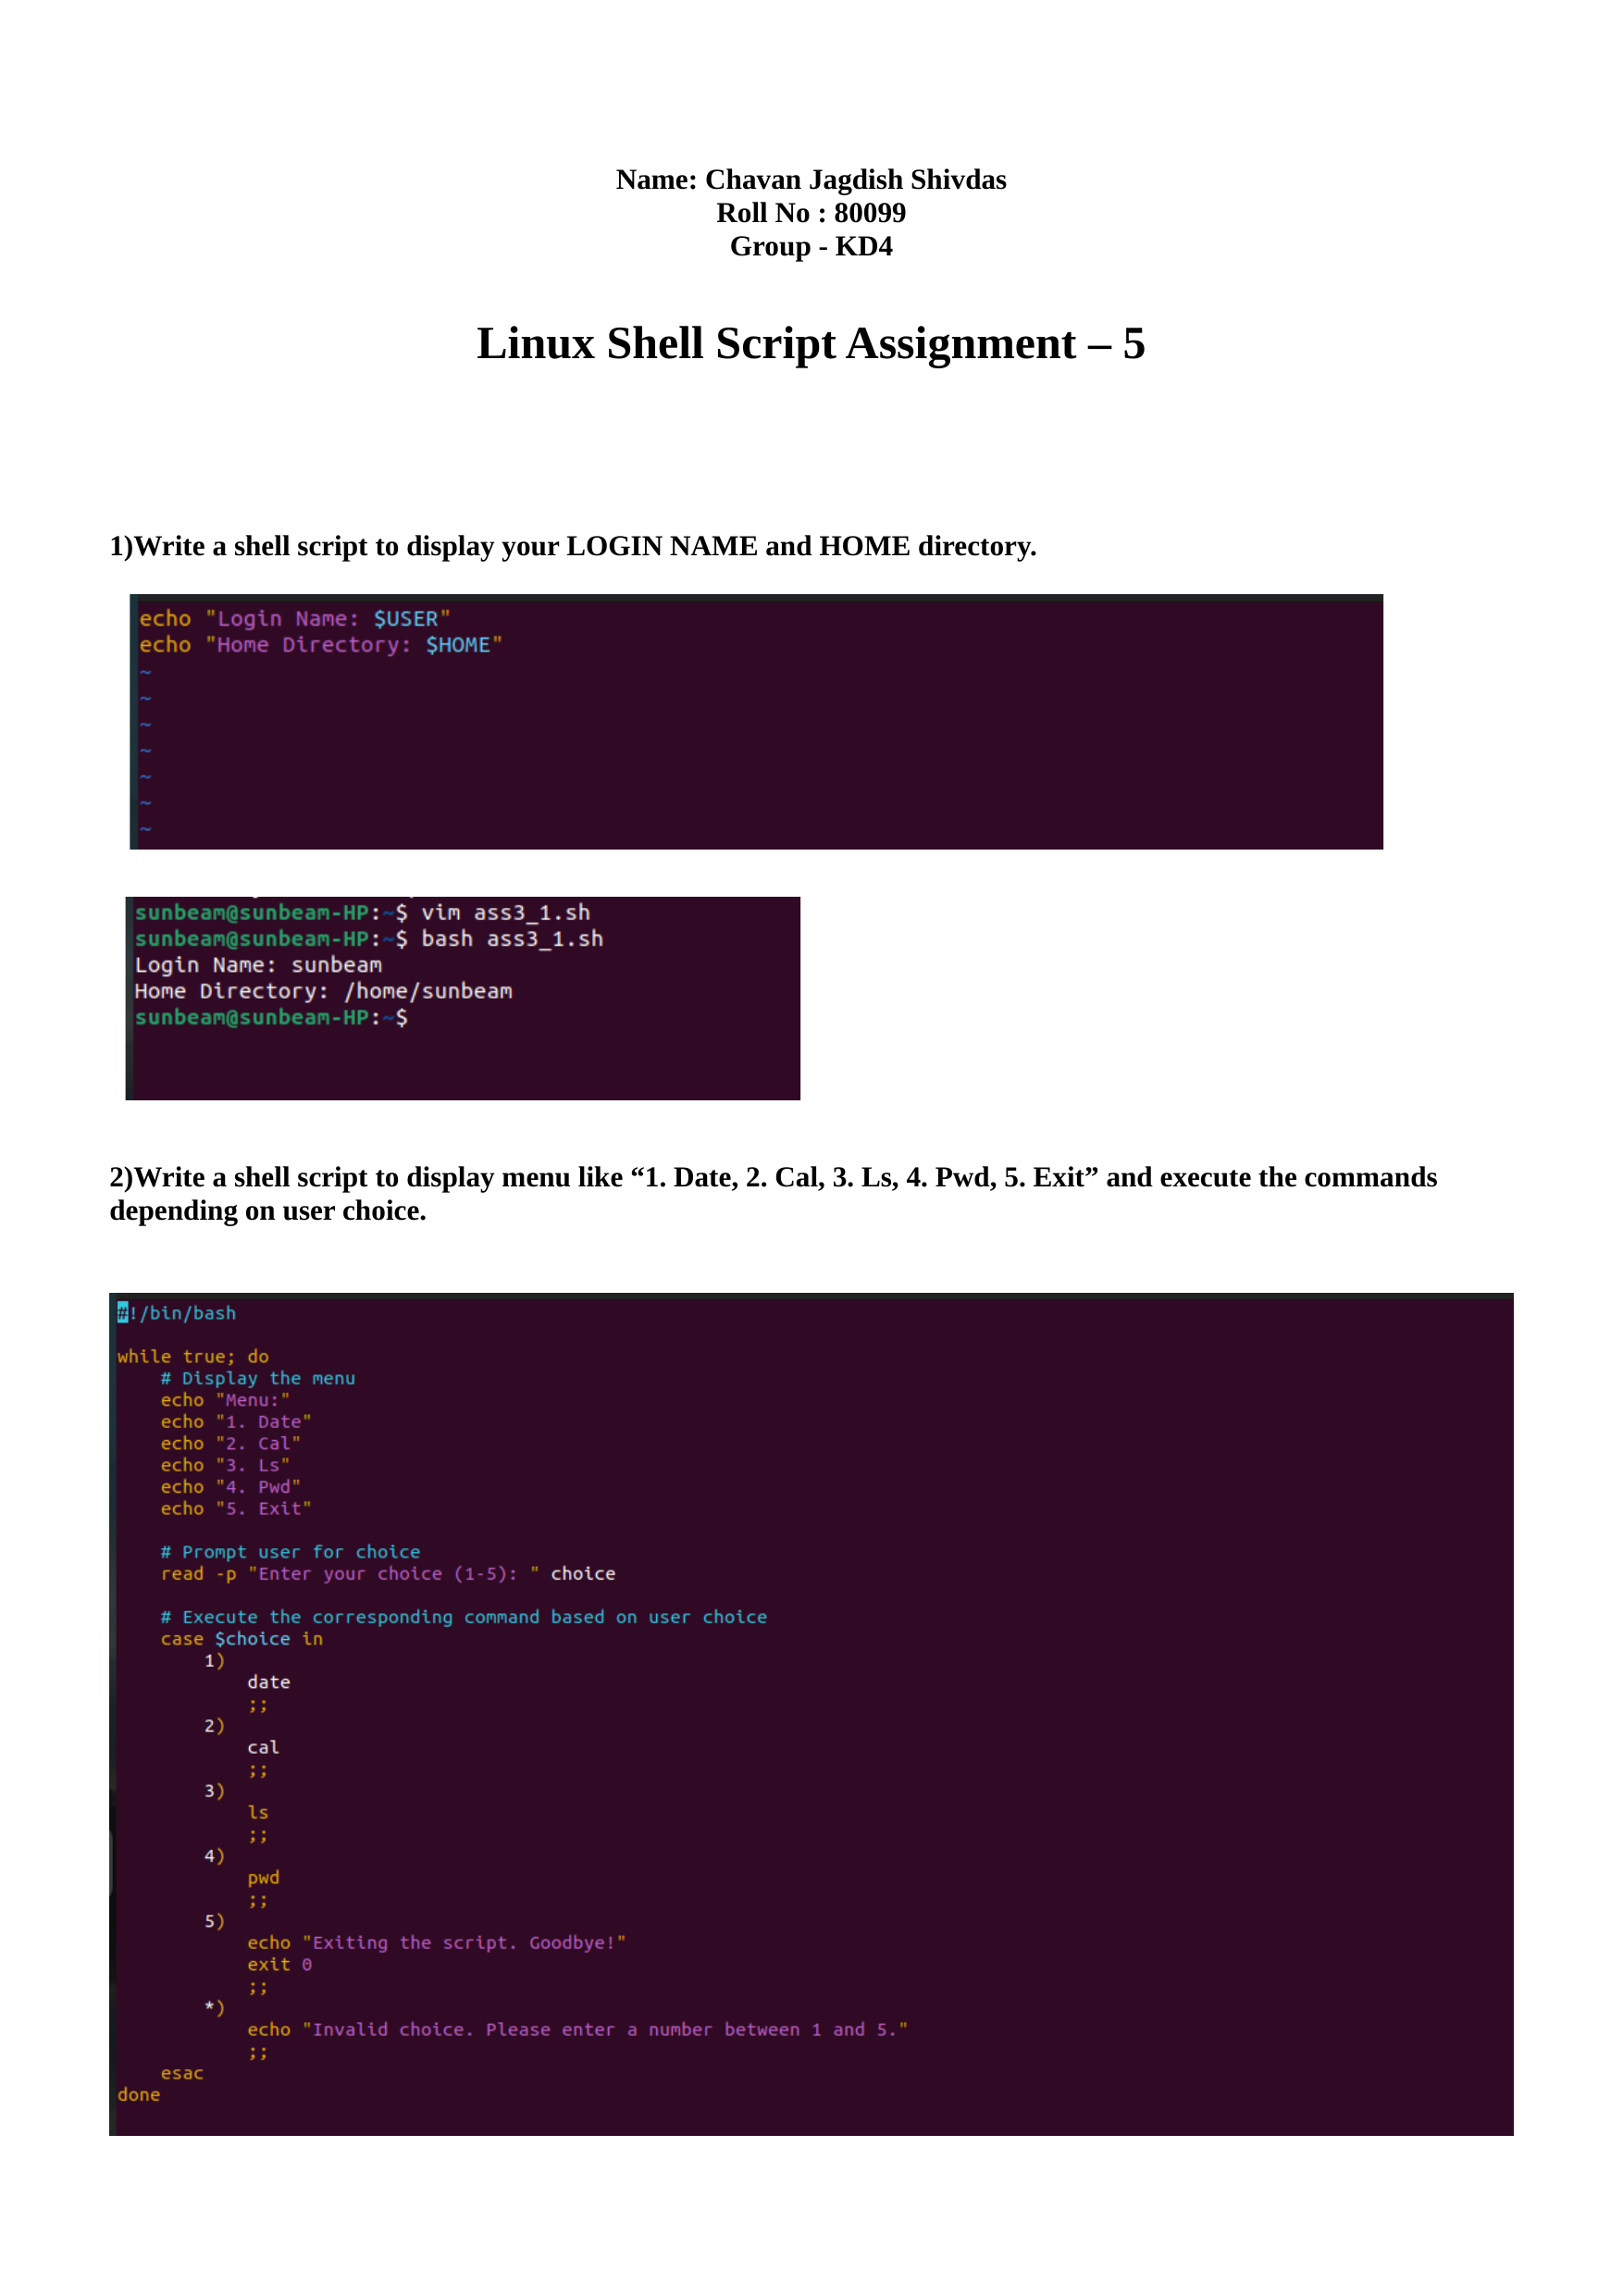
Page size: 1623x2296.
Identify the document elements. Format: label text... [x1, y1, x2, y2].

picture [109, 1293, 1514, 2136]
text 1)Write a shell script to display your LOGIN NAME and HOME directory. [109, 528, 1514, 562]
text Name: Chavan Jagdish Shivdas [109, 163, 1514, 196]
text Roll No : 80099 [109, 196, 1514, 229]
text Linux Shell Script Assignment – 5 [109, 316, 1514, 368]
text 2)Write a shell script to display menu like “1. Date, 2. Cal, 3. Ls, 4. Pwd, 5. Exit” and execute the commands depending on user choice. [109, 1160, 1514, 1227]
picture [130, 594, 1384, 850]
picture [125, 897, 801, 1100]
text Group - KD4 [109, 229, 1514, 262]
